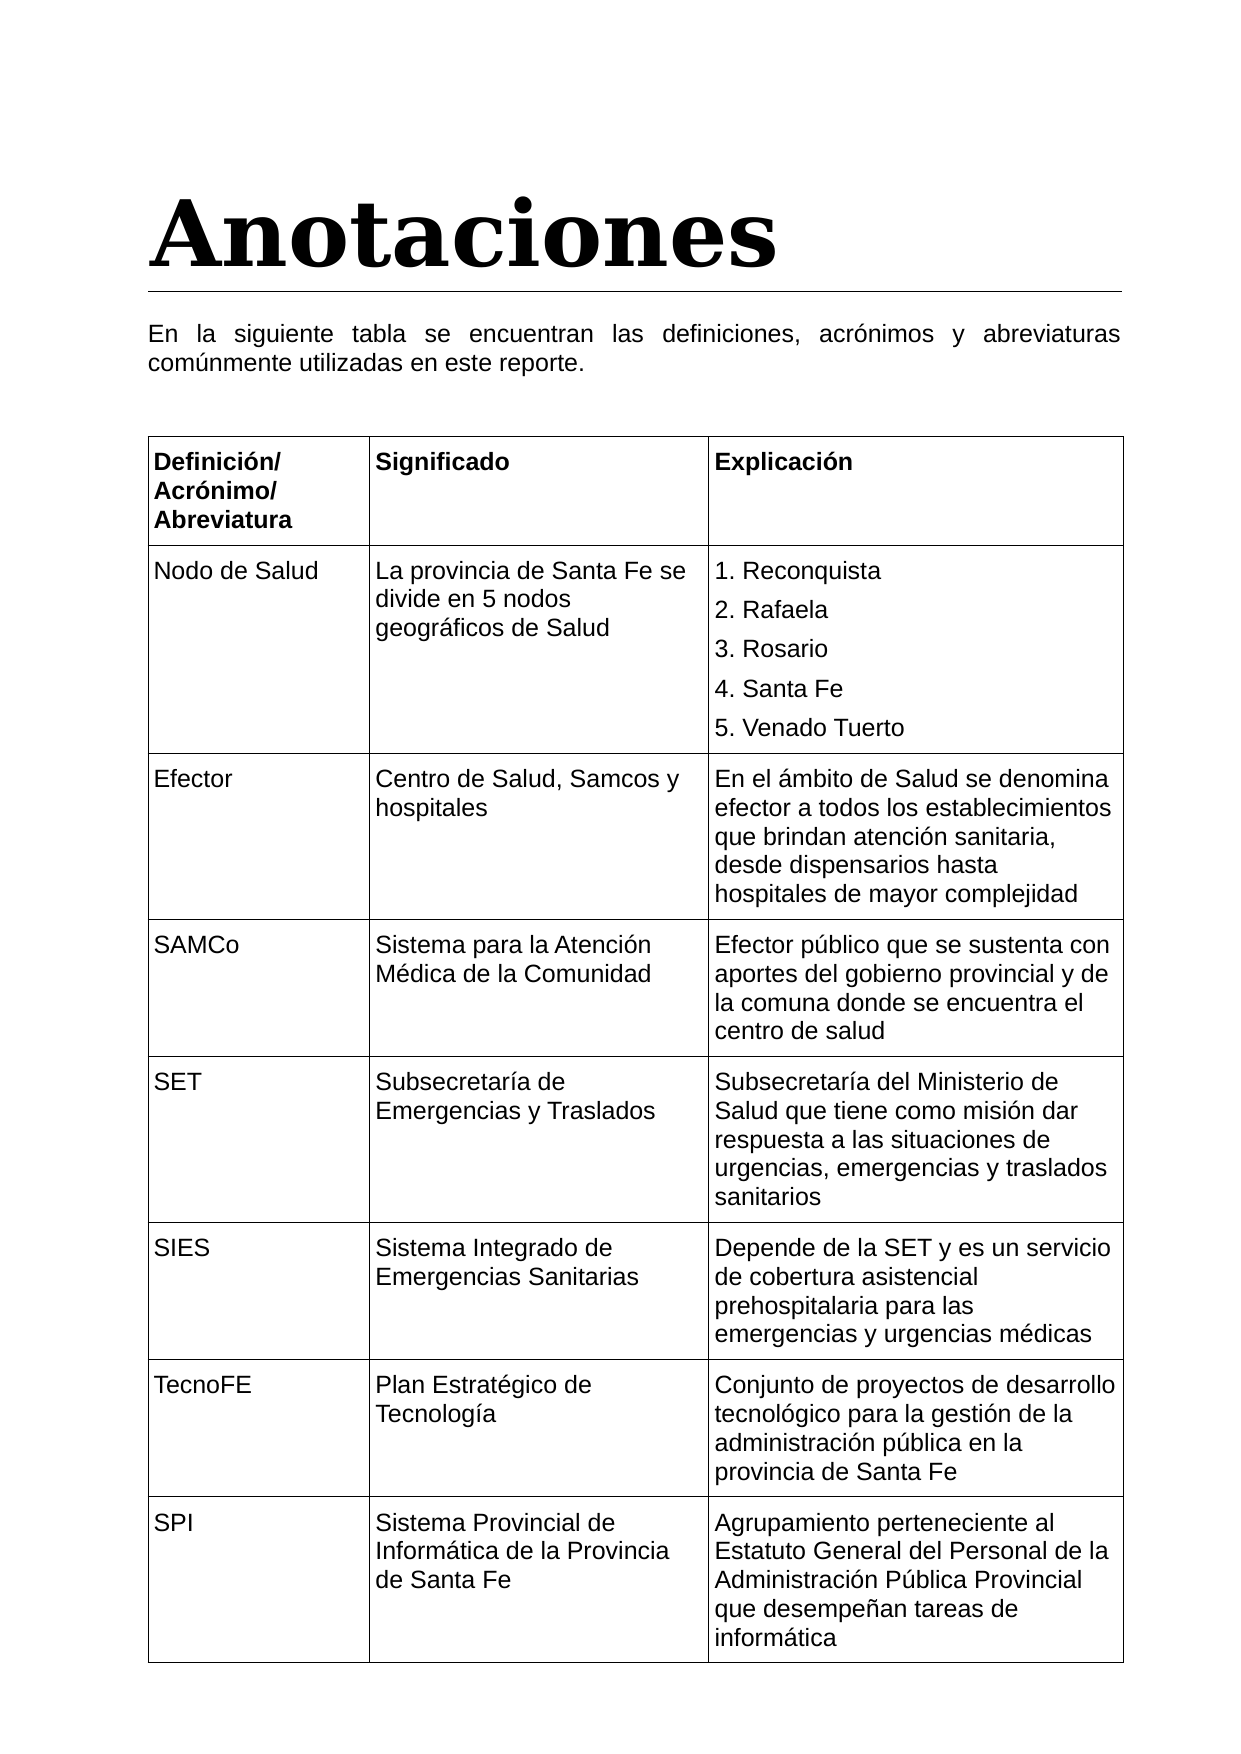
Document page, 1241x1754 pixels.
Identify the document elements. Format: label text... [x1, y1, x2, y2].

table_cell SPI [149, 1497, 369, 1662]
table_header Significado [370, 437, 708, 544]
table_cell Efector [149, 754, 369, 919]
table_header Explicación [709, 437, 1123, 544]
table_cell Agrupamiento perteneciente al Estatuto General del Personal de la Administración Pública Provincial que desempeñan tareas de informática [709, 1497, 1123, 1662]
table_cell Depende de la SET y es un servicio de cobertura asistencial prehospitalaria para las emergencias y urgencias médicas [709, 1223, 1123, 1359]
subtitle Anotaciones [148, 177, 1122, 291]
table_cell SET [149, 1057, 369, 1222]
text En la siguiente tabla se encuentran las definiciones, acrónimos y abreviaturas comúnmente utilizadas en este reporte. [148, 319, 1122, 377]
table_cell Nodo de Salud [149, 546, 369, 753]
table_cell SAMCo [149, 920, 369, 1056]
table_cell Sistema para la Atención Médica de la Comunidad [370, 920, 708, 1056]
table_cell Plan Estratégico de Tecnología [370, 1360, 708, 1496]
table_cell Efector público que se sustenta con aportes del gobierno provincial y de la comuna donde se encuentra el centro de salud [709, 920, 1123, 1056]
table_cell Sistema Provincial de Informática de la Provincia de Santa Fe [370, 1497, 708, 1662]
table_cell 1. Reconquista 2. Rafaela 3. Rosario 4. Santa Fe 5. Venado Tuerto [709, 546, 1123, 753]
table_cell Sistema Integrado de Emergencias Sanitarias [370, 1223, 708, 1359]
table_cell En el ámbito de Salud se denomina efector a todos los establecimientos que brindan atención sanitaria, desde dispensarios hasta hospitales de mayor complejidad [709, 754, 1123, 919]
table_cell Conjunto de proyectos de desarrollo tecnológico para la gestión de la administración pública en la provincia de Santa Fe [709, 1360, 1123, 1496]
table_cell La provincia de Santa Fe se divide en 5 nodos geográficos de Salud [370, 546, 708, 753]
table_header Definición/ Acrónimo/ Abreviatura [149, 437, 369, 544]
table_cell Centro de Salud, Samcos y hospitales [370, 754, 708, 919]
table_cell Subsecretaría del Ministerio de Salud que tiene como misión dar respuesta a las situaciones de urgencias, emergencias y traslados sanitarios [709, 1057, 1123, 1222]
table_cell Subsecretaría de Emergencias y Traslados [370, 1057, 708, 1222]
table_cell SIES [149, 1223, 369, 1359]
table_cell TecnoFE [149, 1360, 369, 1496]
